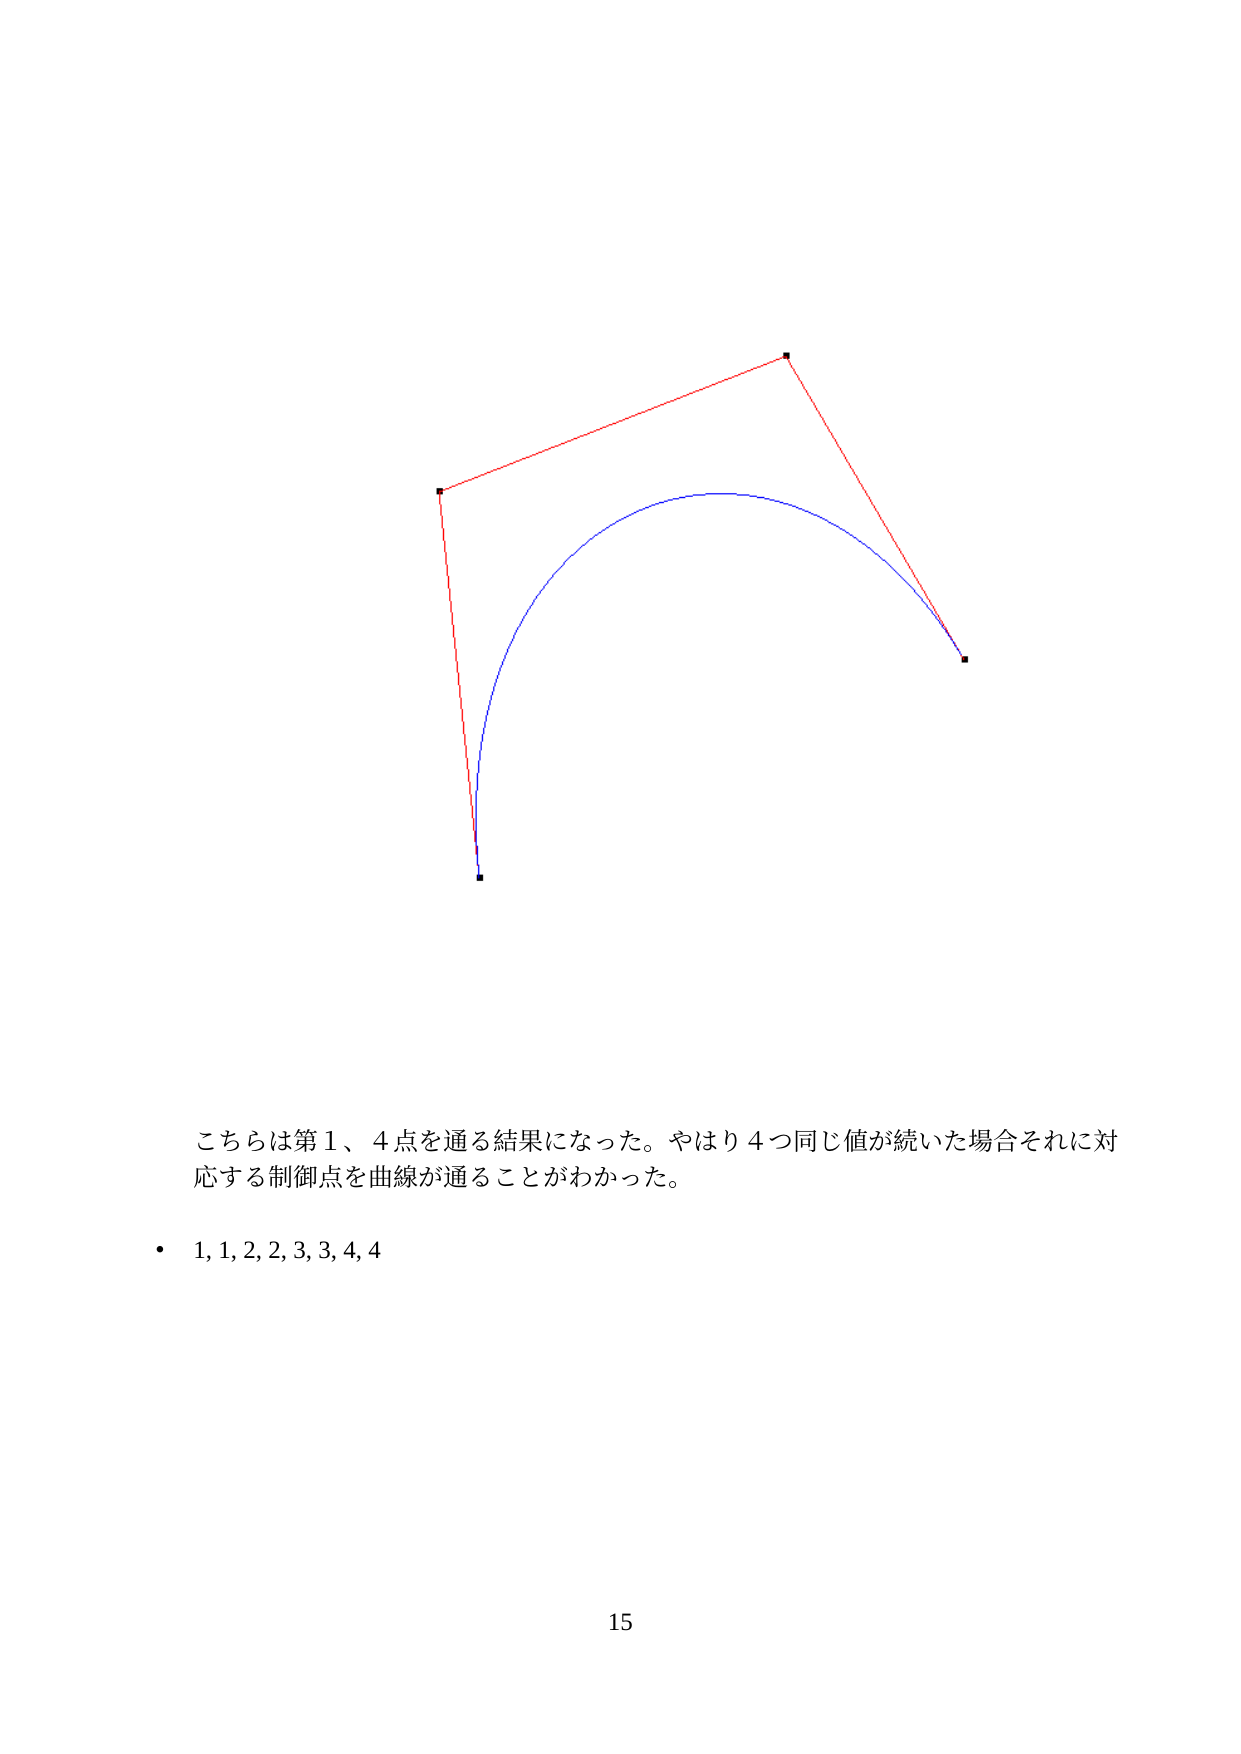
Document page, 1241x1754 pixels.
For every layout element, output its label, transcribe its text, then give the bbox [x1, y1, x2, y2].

list こちらは第１、４点を通る結果になった。やはり４つ同じ値が続いた場合それに対応する制御点を曲線が通ることがわかった。 [156, 118, 1122, 1223]
list 1, 1, 2, 2, 3, 3, 4, 4 [156, 1235, 1122, 1293]
